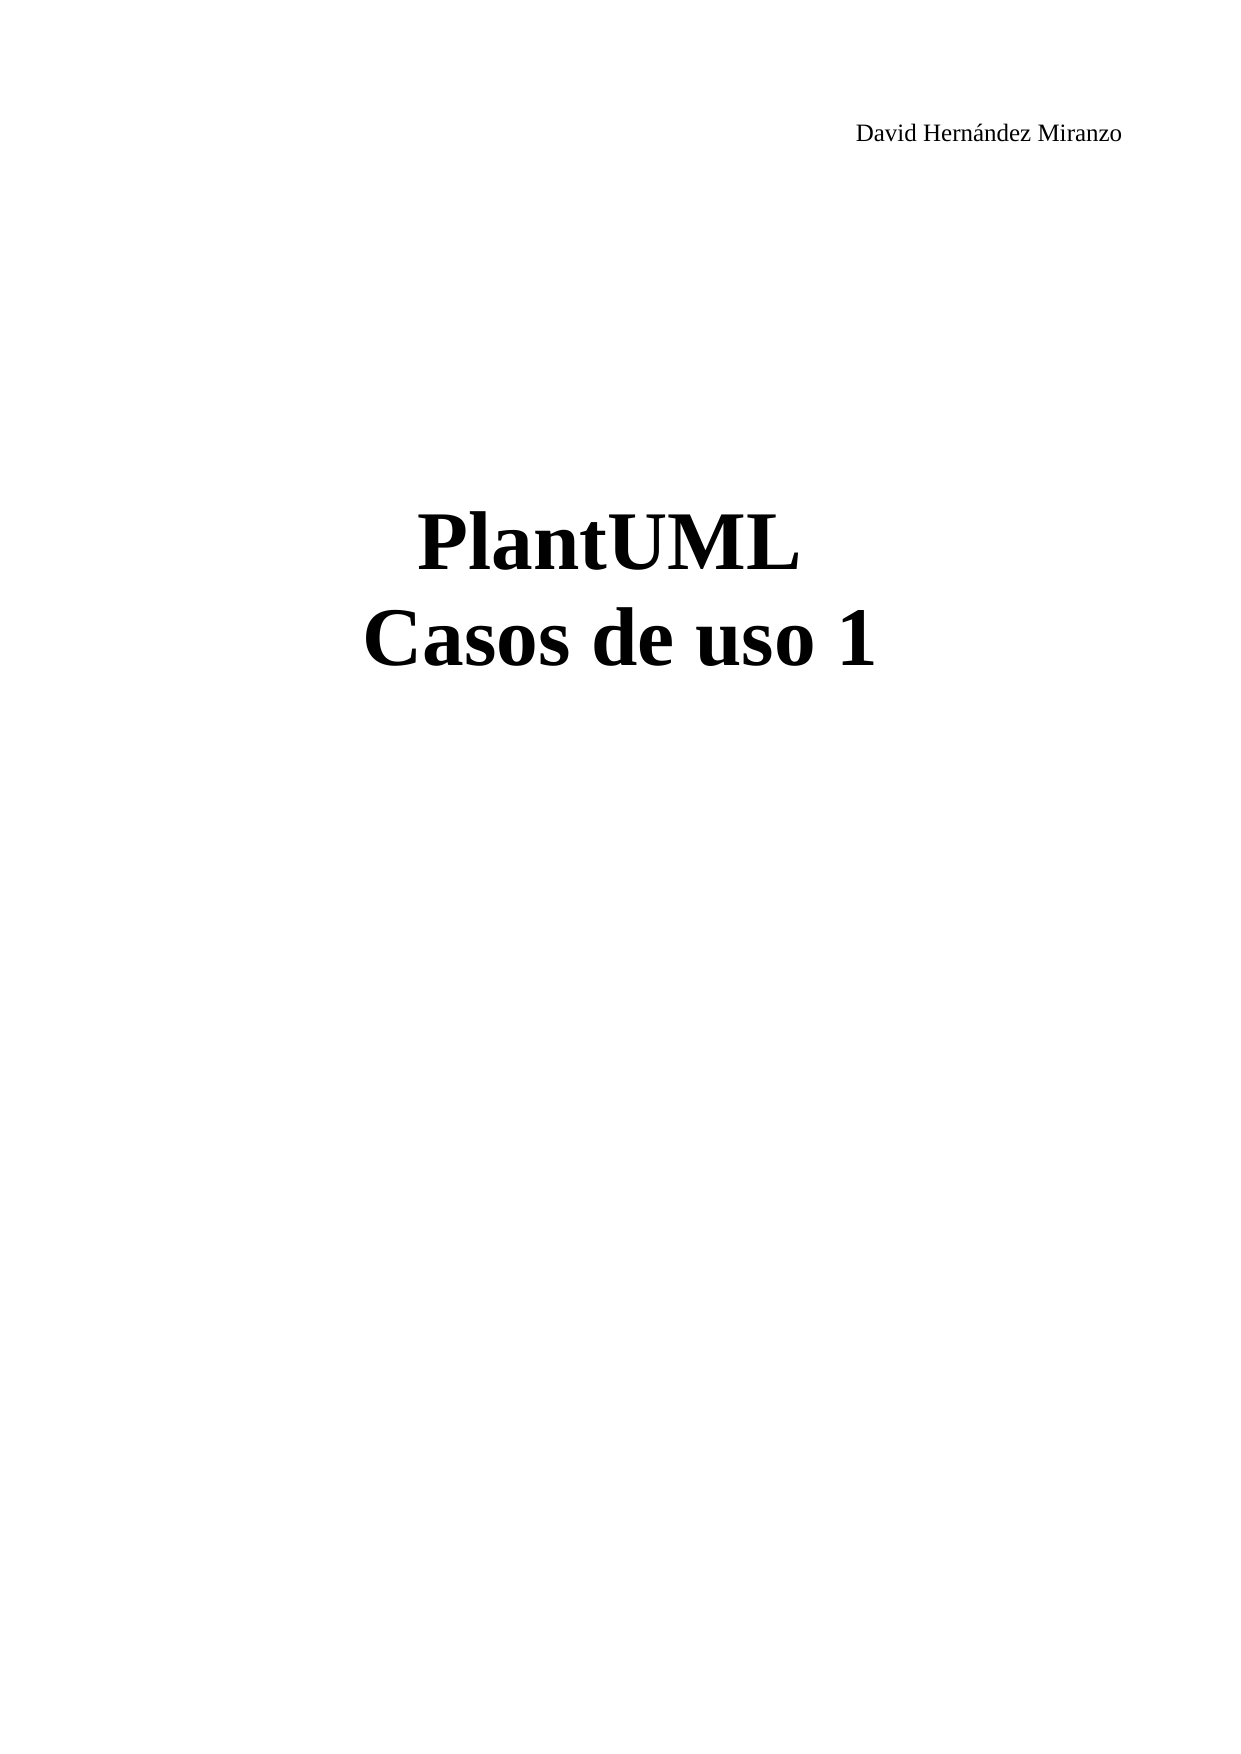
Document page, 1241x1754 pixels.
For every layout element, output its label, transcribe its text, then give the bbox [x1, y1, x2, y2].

text Casos de uso 1 [118, 588, 1122, 683]
text PlantUML [118, 492, 1122, 588]
text David Hernández Miranzo [118, 118, 1122, 147]
